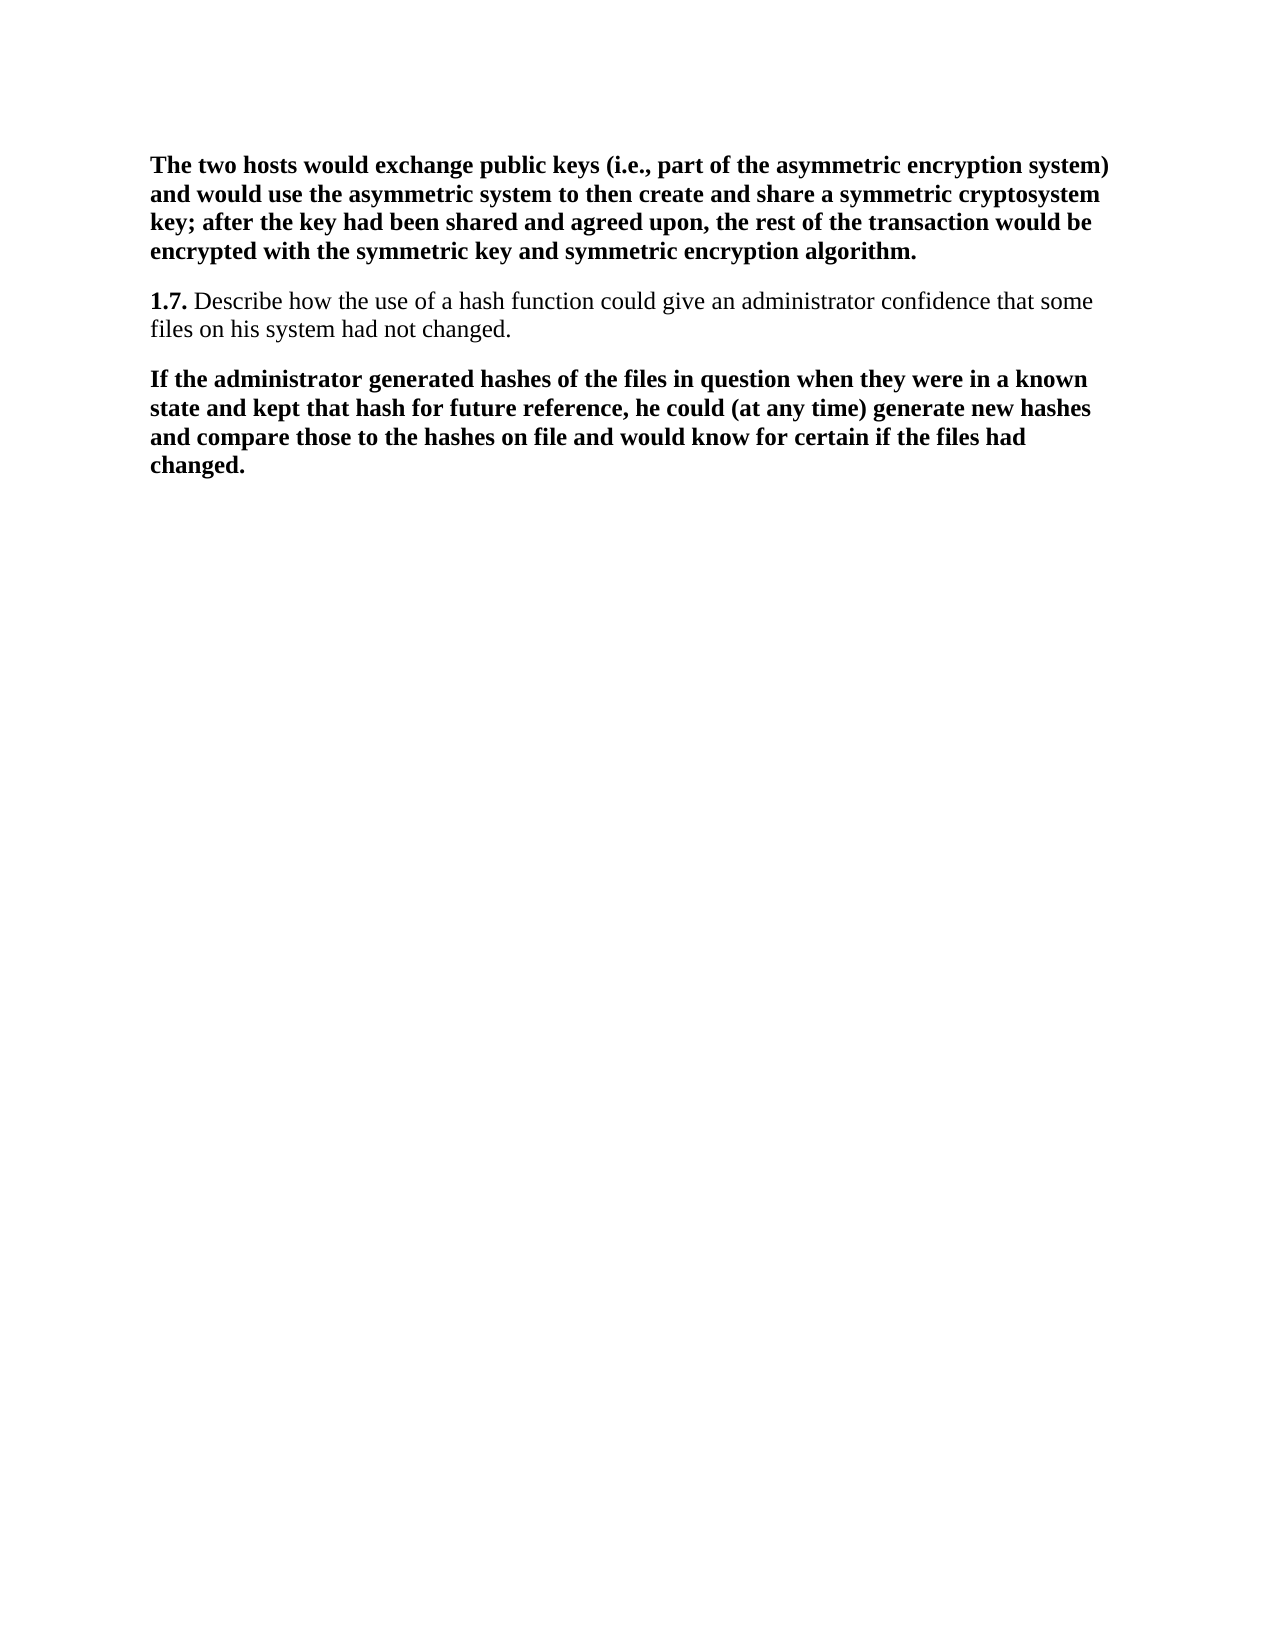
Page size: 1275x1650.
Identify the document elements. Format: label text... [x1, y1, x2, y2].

text The two hosts would exchange public keys (i.e., part of the asymmetric encryption system) and would use the asymmetric system to then create and share a symmetric cryptosystem key; after the key had been shared and agreed upon, the rest of the transaction would be encrypted with the symmetric key and symmetric encryption algorithm. [150, 150, 1125, 265]
text 1.7. Describe how the use of a hash function could give an administrator confidence that some files on his system had not changed. [150, 286, 1125, 343]
text If the administrator generated hashes of the files in question when they were in a known state and kept that hash for future reference, he could (at any time) generate new hashes and compare those to the hashes on file and would know for certain if the files had changed. [150, 364, 1125, 479]
